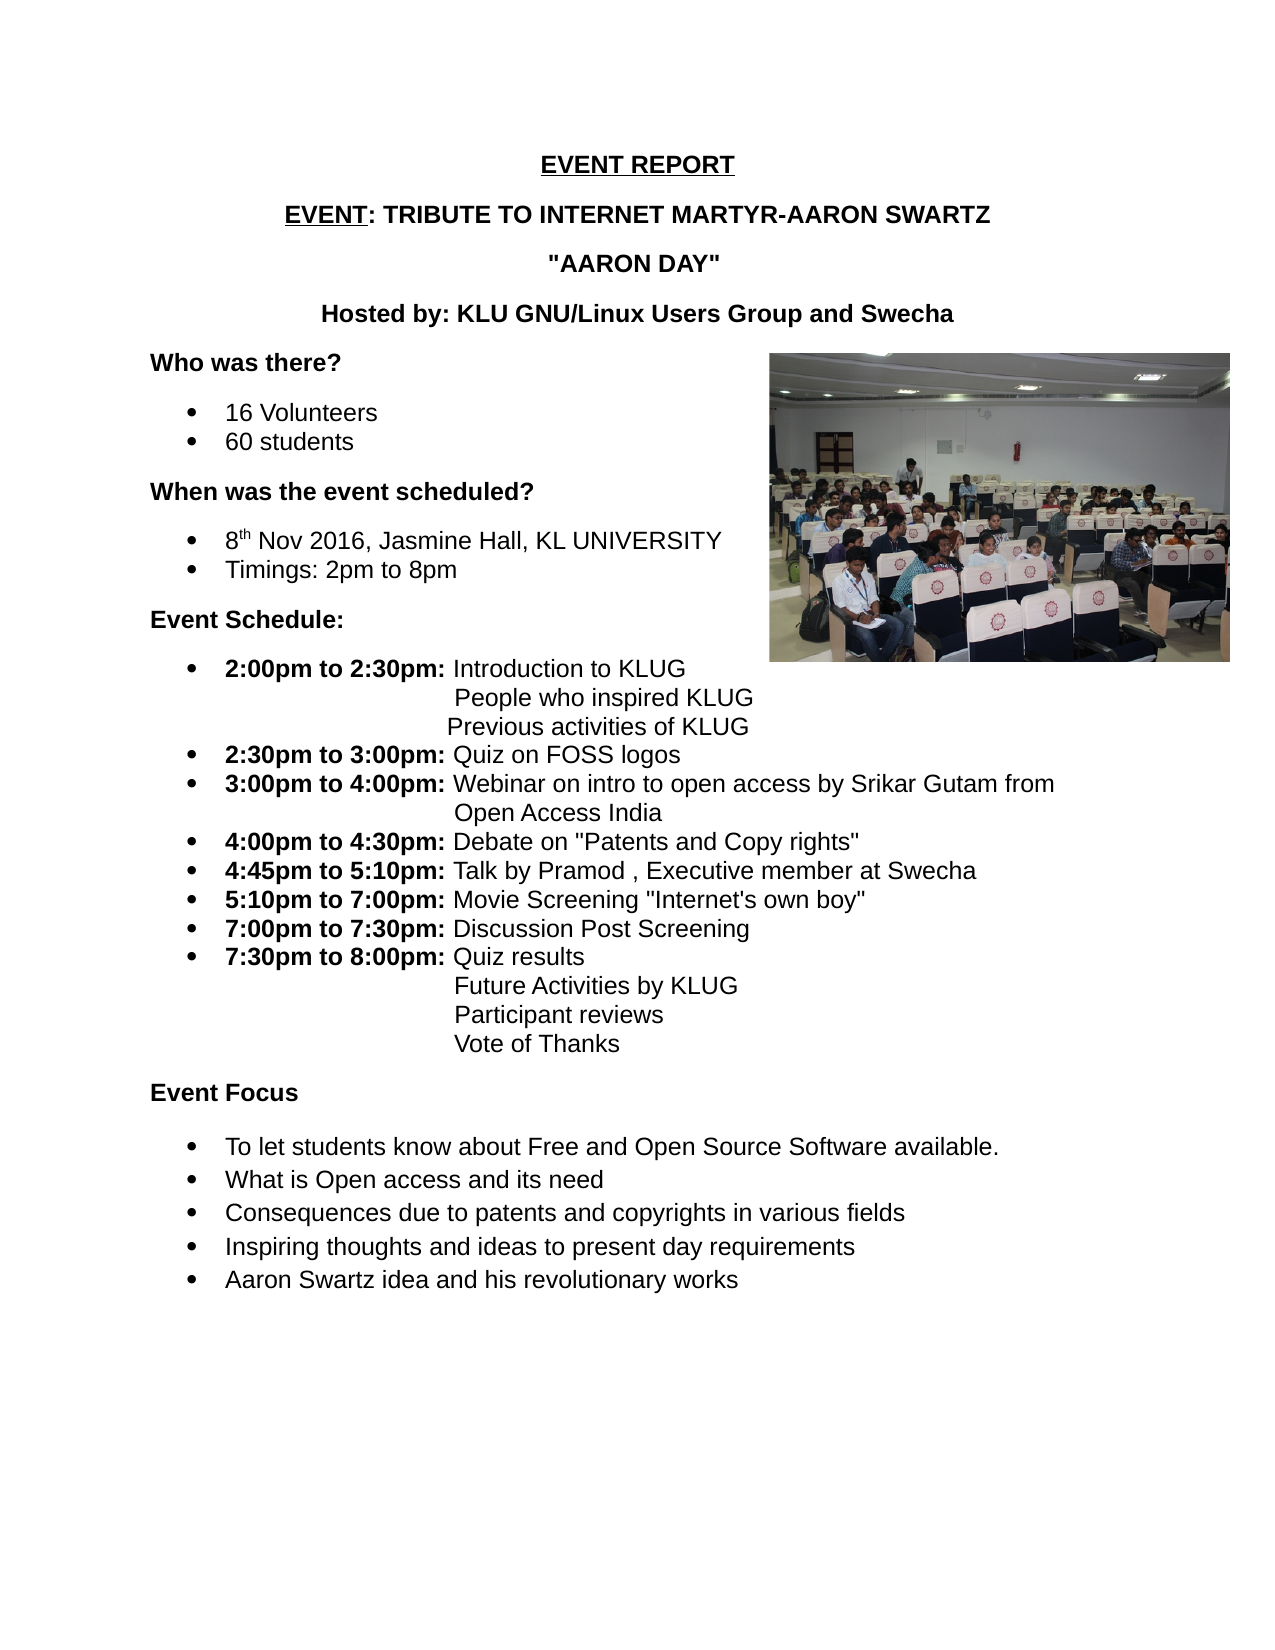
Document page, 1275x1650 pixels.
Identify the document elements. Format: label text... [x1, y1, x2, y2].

list Consequences due to patents and copyrights in various fields [187, 1198, 1125, 1227]
text Event Focus [150, 1078, 1125, 1107]
list 7:30pm to 8:00pm: Quiz results [187, 942, 1125, 971]
list Timings: 2pm to 8pm [187, 555, 769, 584]
list Open Access India [225, 798, 1125, 827]
list Vote of Thanks [225, 1029, 1125, 1057]
list 5:10pm to 7:00pm: Movie Screening "Internet's own boy" [187, 885, 1125, 913]
picture [769, 353, 1230, 662]
text Who was there? [150, 348, 1125, 377]
list 4:00pm to 4:30pm: Debate on "Patents and Copy rights" [187, 827, 1125, 856]
list Aaron Swartz idea and his revolutionary works [187, 1265, 1125, 1293]
text Hosted by: KLU GNU/Linux Users Group and Swecha [150, 299, 1125, 327]
text EVENT: TRIBUTE TO INTERNET MARTYR-AARON SWARTZ [150, 199, 1125, 228]
list Participant reviews [225, 1000, 1125, 1029]
list 4:45pm to 5:10pm: Talk by Pramod , Executive member at Swecha [187, 856, 1125, 885]
list 7:00pm to 7:30pm: Discussion Post Screening [187, 913, 1125, 942]
list 2:30pm to 3:00pm: Quiz on FOSS logos [187, 741, 1125, 769]
list Previous activities of KLUG [225, 712, 1125, 741]
list 3:00pm to 4:00pm: Webinar on intro to open access by Srikar Gutam from [187, 769, 1125, 798]
list 60 students [187, 427, 769, 456]
text Event Schedule: [150, 604, 769, 633]
list What is Open access and its need [187, 1165, 1125, 1194]
list To let students know about Free and Open Source Software available. [187, 1132, 1125, 1161]
text When was the event scheduled? [150, 476, 769, 505]
list Future Activities by KLUG [225, 971, 1125, 1000]
list 2:00pm to 2:30pm: Introduction to KLUG [187, 654, 1125, 683]
list People who inspired KLUG [225, 683, 1125, 712]
list Inspiring thoughts and ideas to present day requirements [187, 1232, 1125, 1260]
list 8th Nov 2016, Jasmine Hall, KL UNIVERSITY [187, 526, 769, 555]
text EVENT REPORT [150, 150, 1125, 179]
text "AARON DAY" [150, 249, 1125, 278]
list 16 Volunteers [187, 398, 769, 427]
